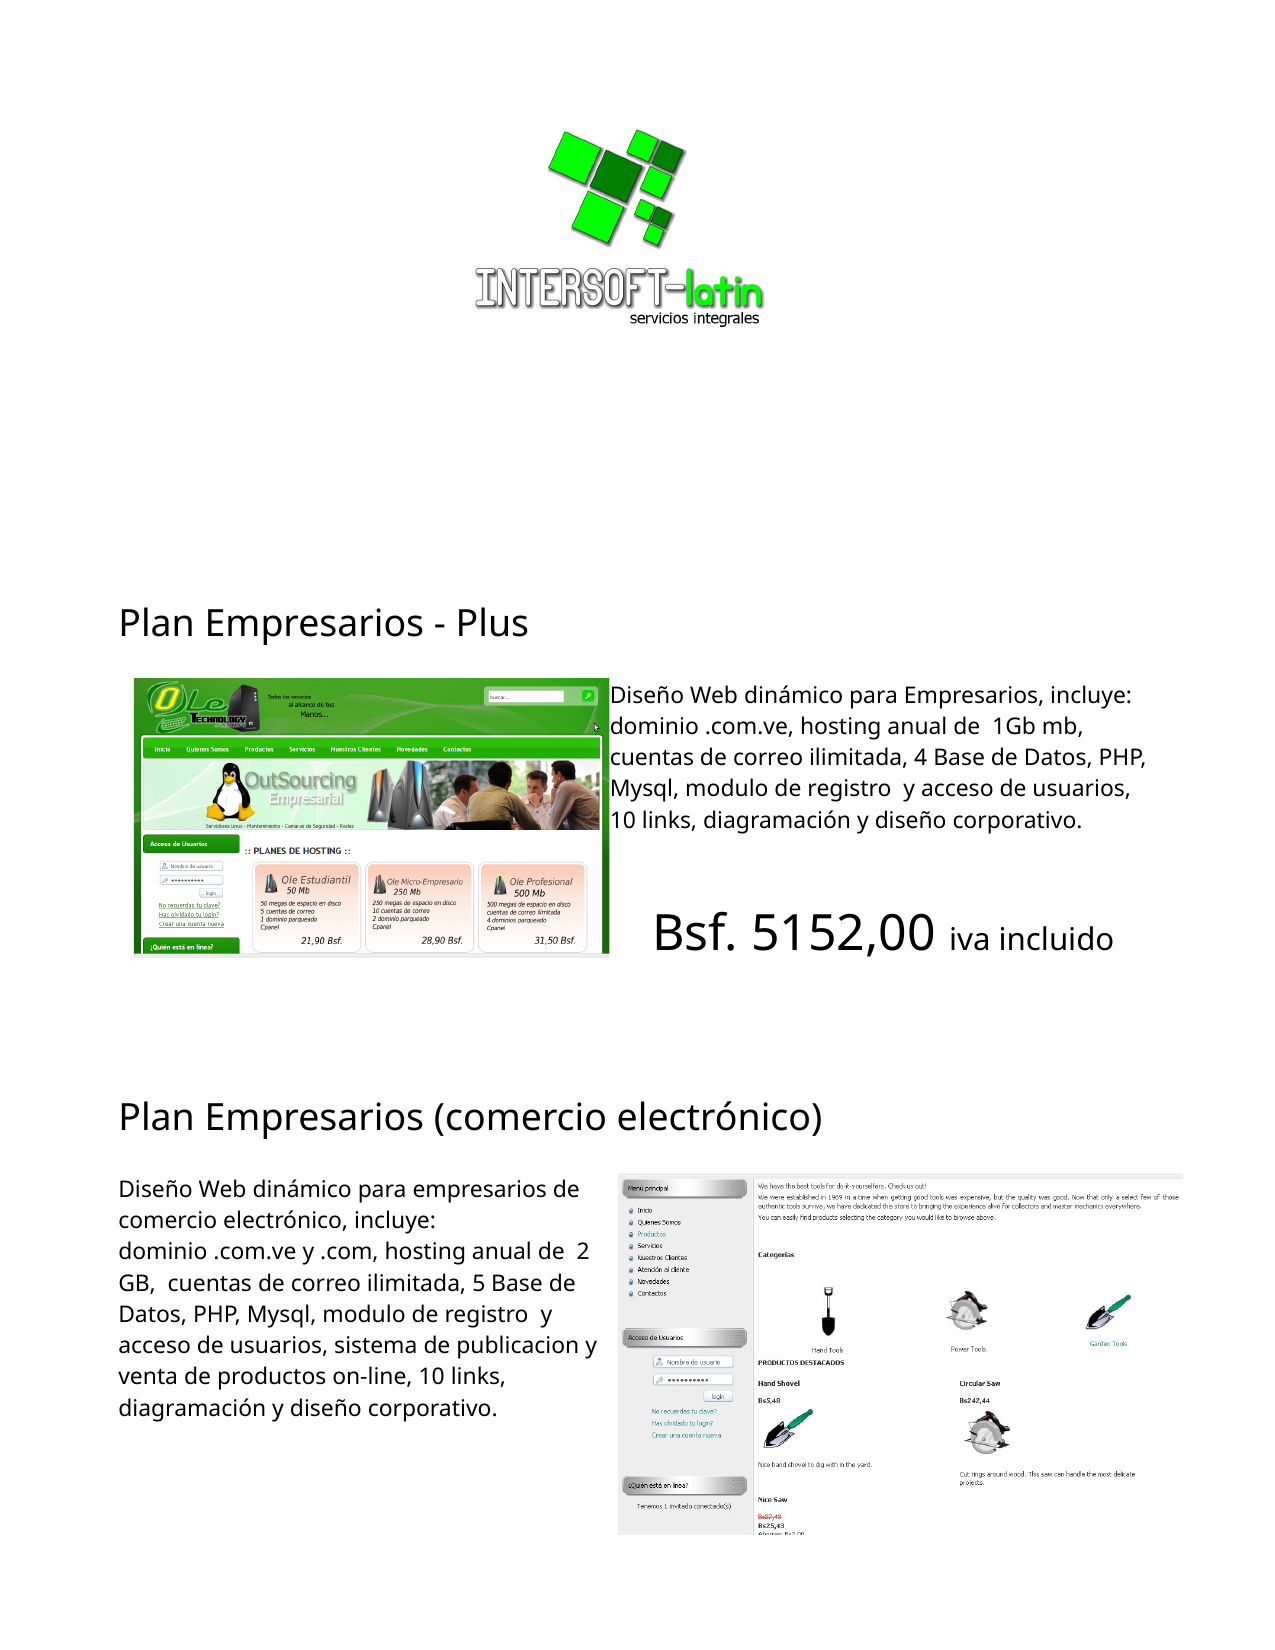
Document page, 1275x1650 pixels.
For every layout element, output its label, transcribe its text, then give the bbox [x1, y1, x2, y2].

text Plan Empresarios (comercio electrónico) [118, 1091, 1157, 1142]
picture [456, 123, 793, 331]
picture [618, 1172, 1184, 1535]
text Diseño Web dinámico para empresarios de comercio electrónico, incluye: dominio .com.ve y .com, hosting anual de 2 GB, cuentas de correo ilimitada, 5 Base de Datos, PHP, Mysql, modulo de registro y acceso de usuarios, sistema de publicacion y venta de productos on-line, 10 links, diagramación y diseño corporativo. [118, 1173, 618, 1423]
text Bsf. 5152,00 iva incluido [118, 897, 1157, 966]
picture [133, 678, 610, 958]
text Diseño Web dinámico para Empresarios, incluye: dominio .com.ve, hosting anual de 1Gb mb, cuentas de correo ilimitada, 4 Base de Datos, PHP, Mysql, modulo de registro y acceso de usuarios, 10 links, diagramación y diseño corporativo. [610, 679, 1157, 835]
text Plan Empresarios - Plus [118, 596, 1157, 647]
